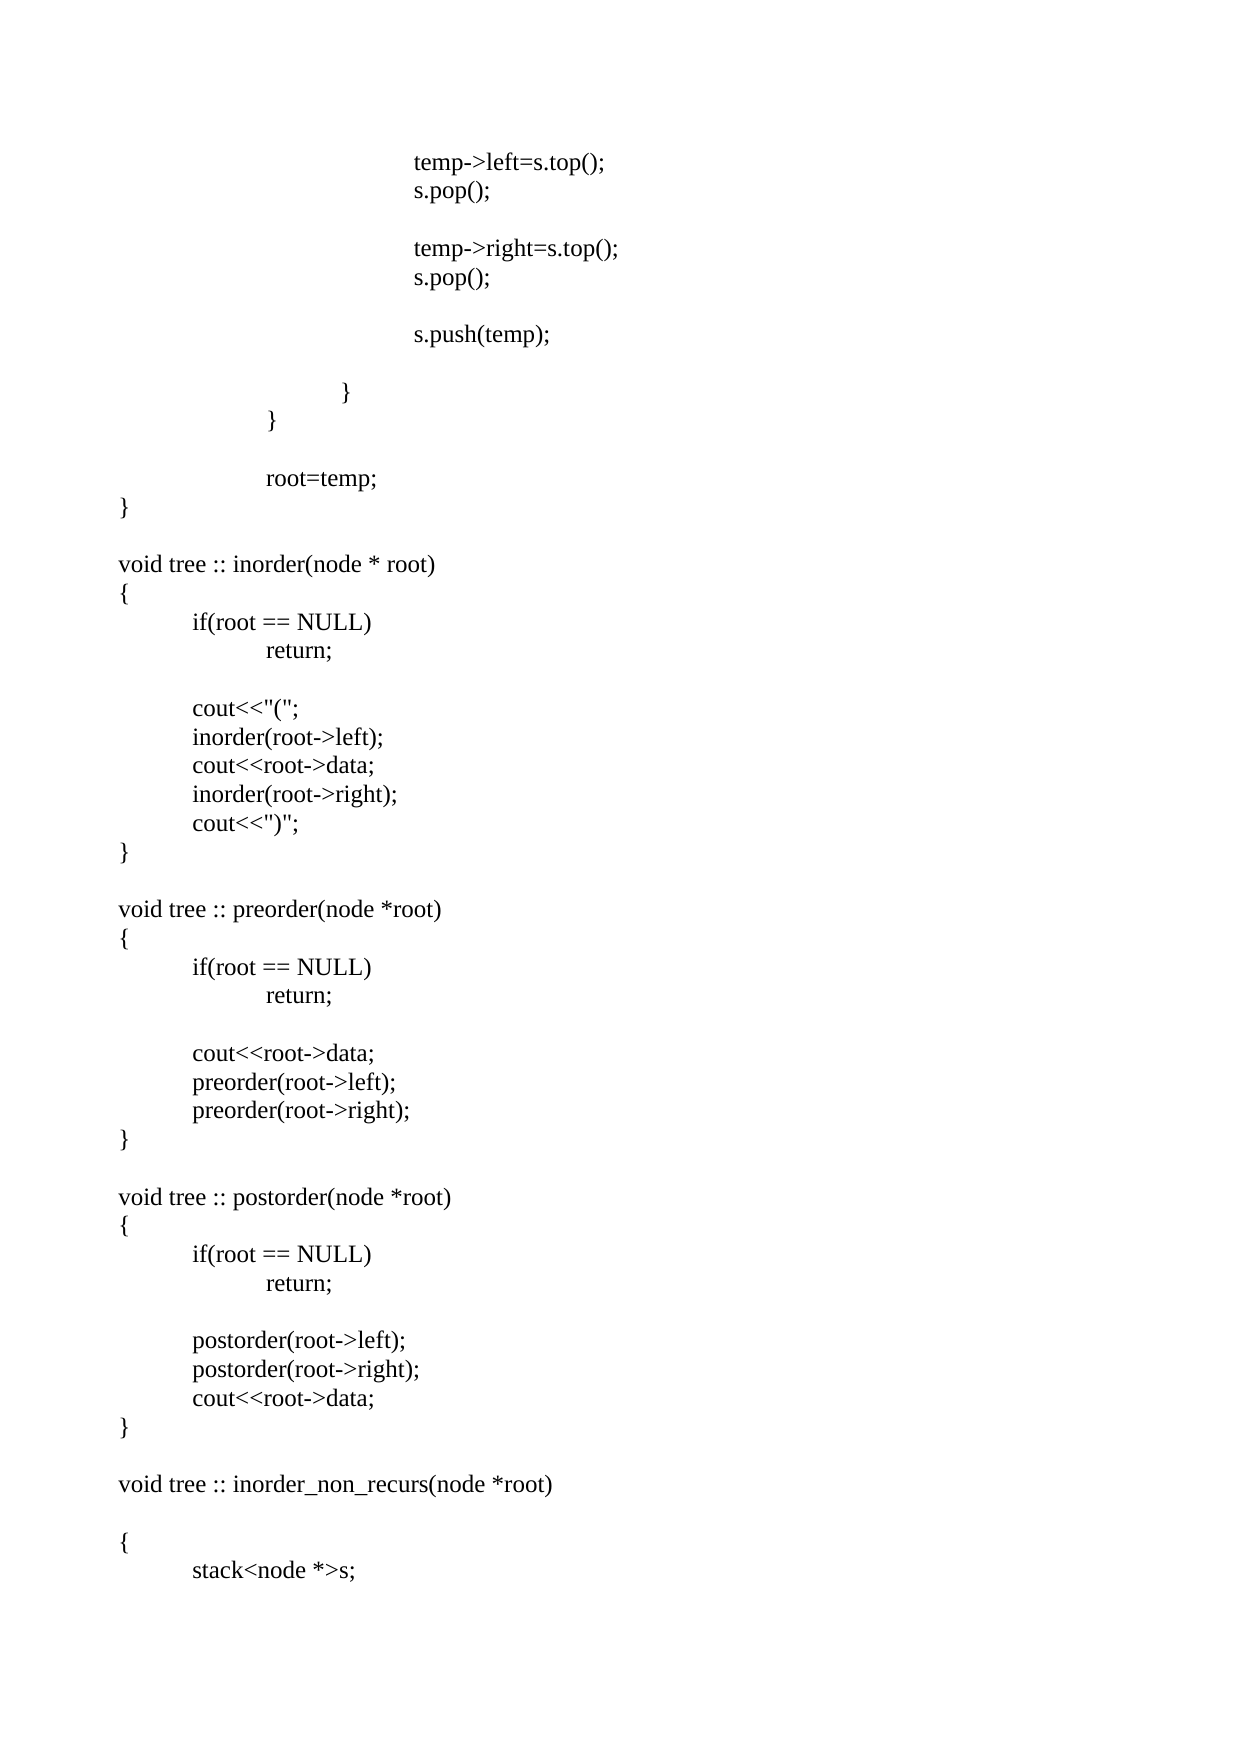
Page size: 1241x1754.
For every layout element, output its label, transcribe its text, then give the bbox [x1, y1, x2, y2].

text return; [118, 981, 1122, 1009]
text preorder(root->left); [118, 1067, 1122, 1096]
text { [118, 578, 1122, 607]
text return; [118, 636, 1122, 664]
text if(root == NULL) [118, 952, 1122, 981]
text if(root == NULL) [118, 1239, 1122, 1268]
text void tree :: preorder(node *root) [118, 894, 1122, 923]
text } [118, 492, 1122, 521]
text cout<<root->data; [118, 751, 1122, 779]
text { [118, 923, 1122, 952]
text cout<<root->data; [118, 1038, 1122, 1067]
text return; [118, 1268, 1122, 1297]
text void tree :: inorder(node * root) [118, 549, 1122, 578]
text s.push(temp); [118, 319, 1122, 348]
text s.pop(); [118, 176, 1122, 204]
text void tree :: postorder(node *root) [118, 1182, 1122, 1211]
text inorder(root->right); [118, 779, 1122, 808]
text cout<<"("; [118, 693, 1122, 722]
text } [118, 837, 1122, 866]
text } [118, 1412, 1122, 1441]
text } [118, 406, 1122, 434]
text if(root == NULL) [118, 607, 1122, 636]
text root=temp; [118, 463, 1122, 492]
text stack<node *>s; [118, 1556, 1122, 1584]
text inorder(root->left); [118, 722, 1122, 751]
text void tree :: inorder_non_recurs(node *root) [118, 1469, 1122, 1498]
text { [118, 1527, 1122, 1556]
text } [118, 1124, 1122, 1153]
text preorder(root->right); [118, 1096, 1122, 1124]
text s.pop(); [118, 262, 1122, 291]
text cout<<")"; [118, 808, 1122, 837]
text cout<<root->data; [118, 1383, 1122, 1412]
text postorder(root->left); [118, 1326, 1122, 1354]
text { [118, 1211, 1122, 1239]
text temp->left=s.top(); [118, 147, 1122, 176]
text temp->right=s.top(); [118, 233, 1122, 262]
text } [118, 377, 1122, 406]
text postorder(root->right); [118, 1354, 1122, 1383]
